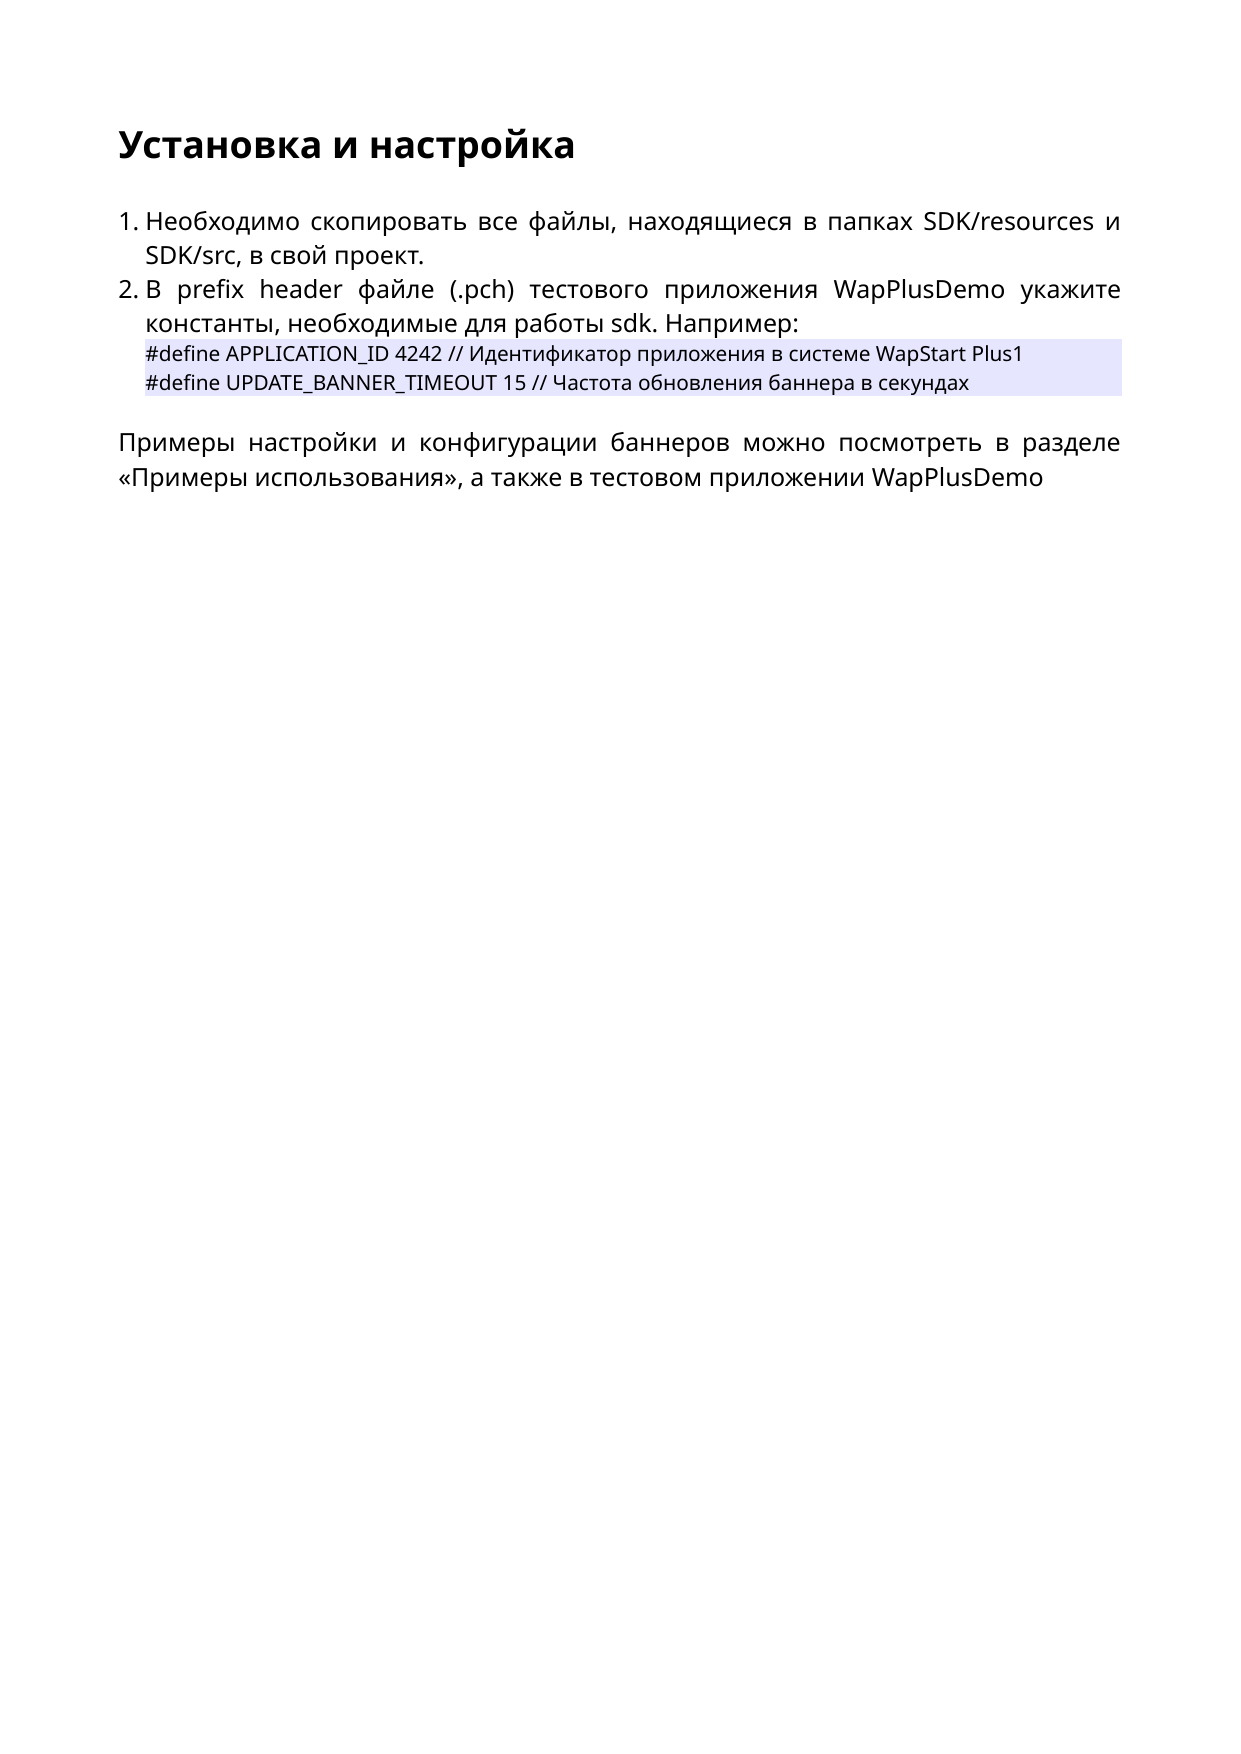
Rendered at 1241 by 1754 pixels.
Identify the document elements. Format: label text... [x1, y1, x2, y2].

list #define APPLICATION_ID 4242 // Идентификатор приложения в системе WapStart Plus1 [145, 339, 1122, 368]
subtitle Установка и настройка [118, 118, 1122, 169]
list Примеры настройки и конфигурации баннеров можно посмотреть в разделе «Примеры использования», а также в тестовом приложении WapPlusDemo [118, 425, 1122, 493]
list #define UPDATE_BANNER_TIMEOUT 15 // Частота обновления баннера в секундах [145, 368, 1122, 396]
list В prefix header файле (.pch) тестового приложения WapPlusDemo укажите константы, необходимые для работы sdk. Например: [118, 271, 1122, 339]
list Необходимо скопировать все файлы, находящиеся в папках SDK/resources и SDK/src, в свой проект. [118, 203, 1122, 271]
